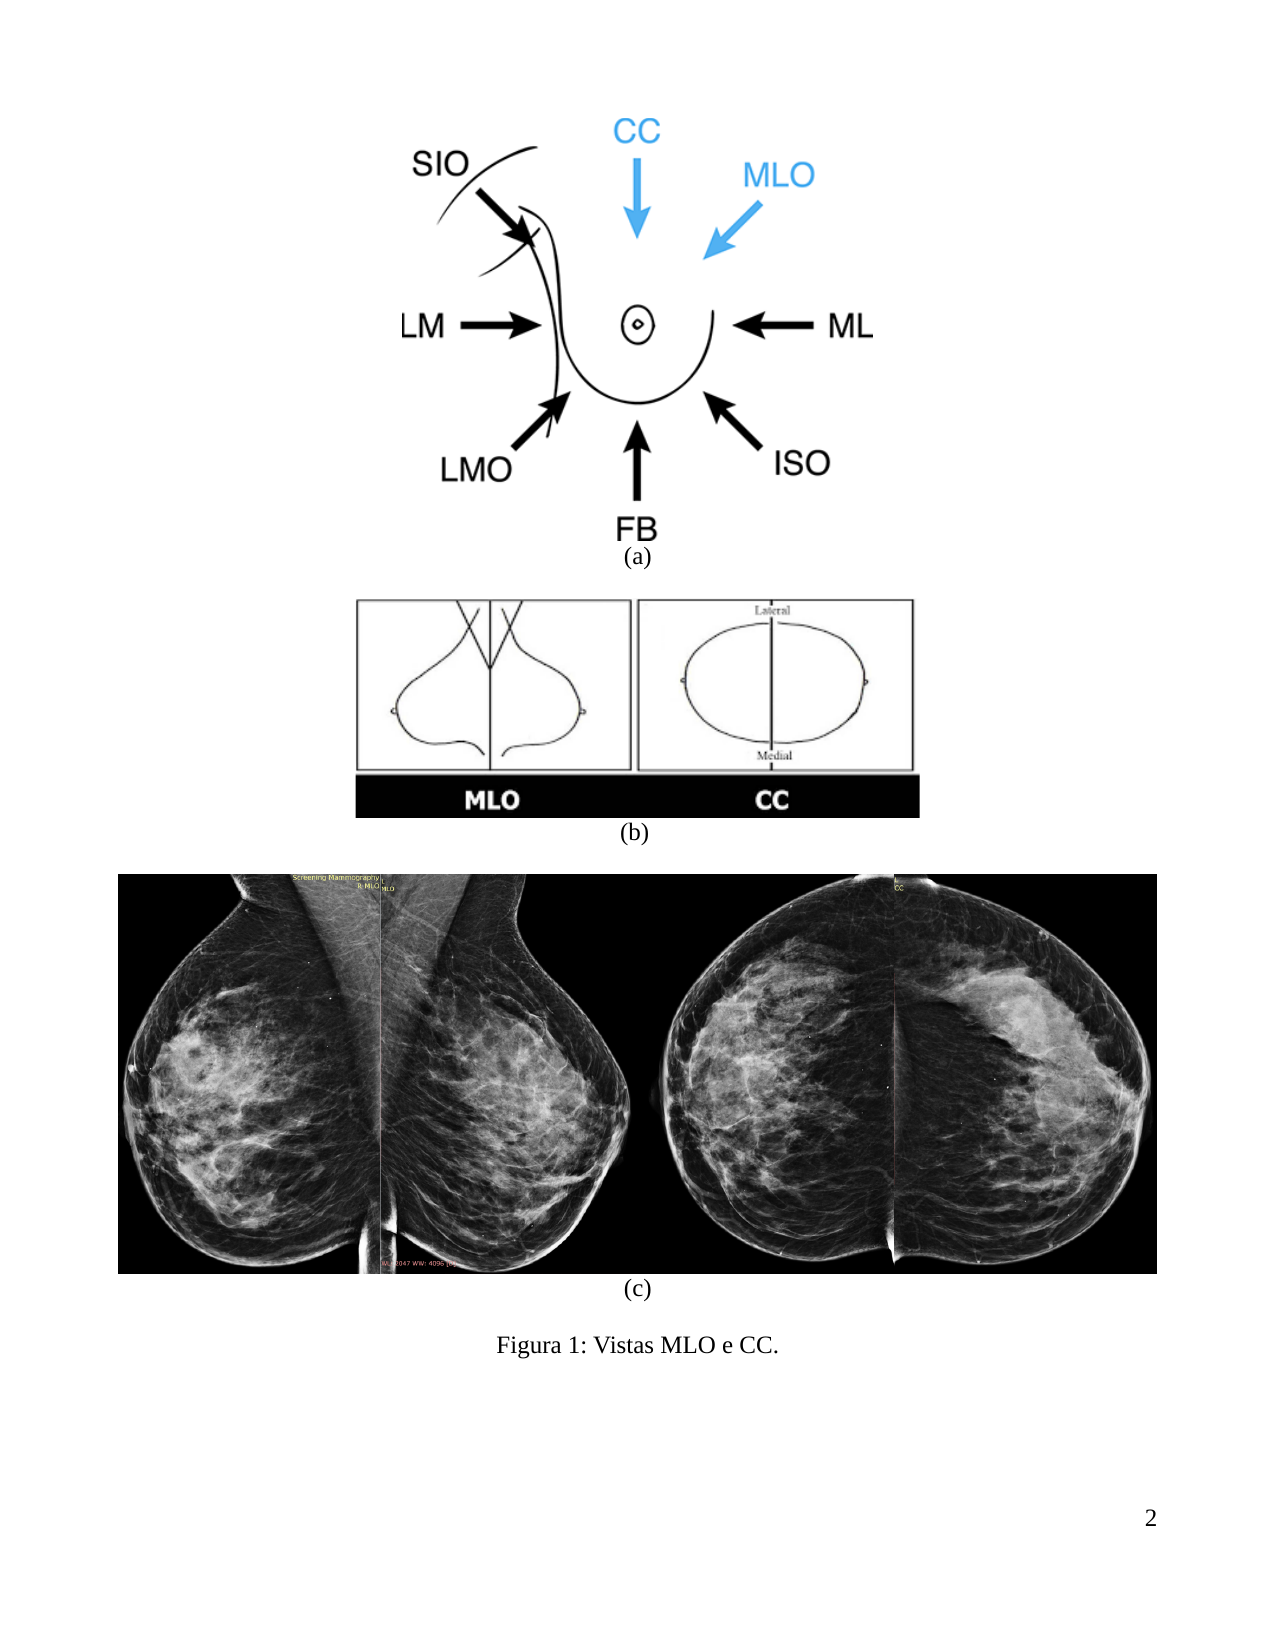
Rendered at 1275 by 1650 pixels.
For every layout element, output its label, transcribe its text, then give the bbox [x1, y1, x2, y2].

text Figura 1: Vistas MLO e CC. [118, 1331, 1157, 1359]
picture [402, 118, 873, 541]
picture [118, 874, 1157, 1274]
picture [355, 598, 920, 818]
text (b) [118, 817, 1157, 846]
text (c) [118, 1274, 1157, 1302]
text (a) [118, 541, 1157, 570]
